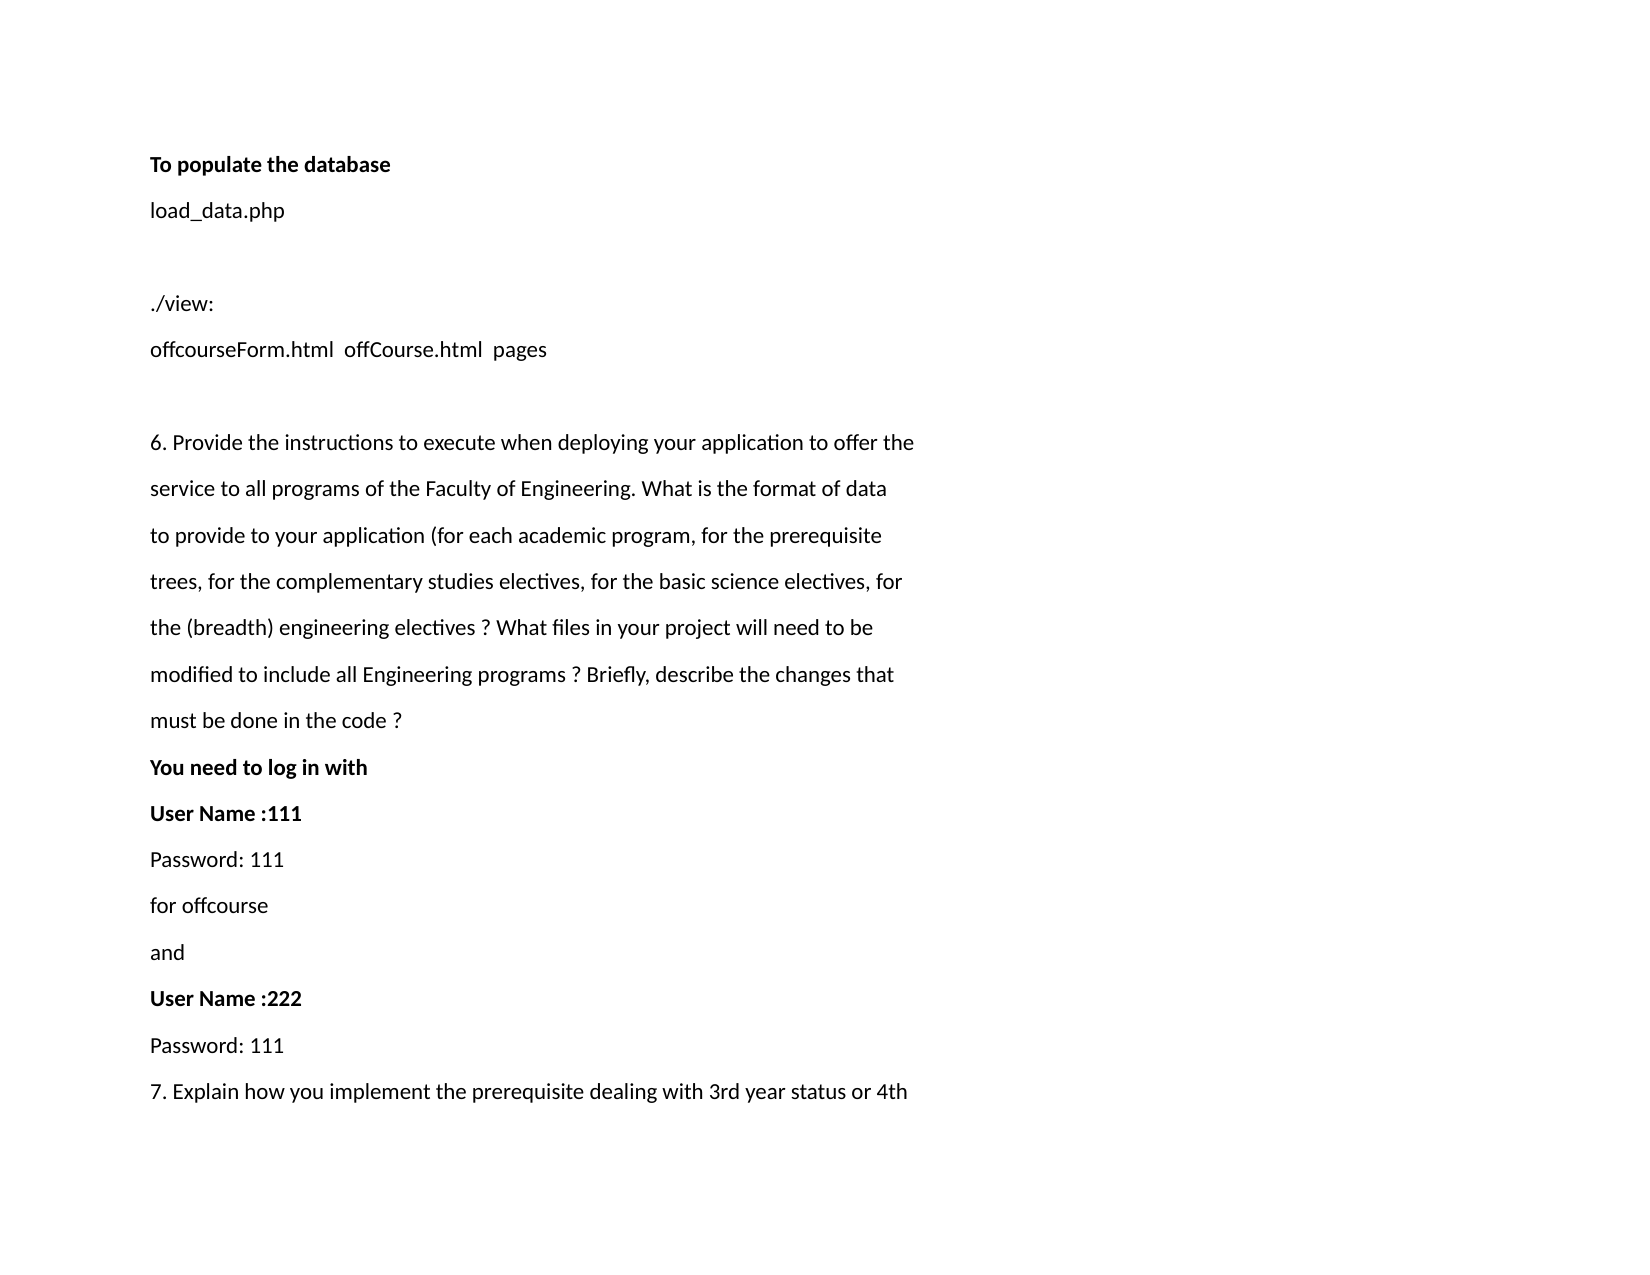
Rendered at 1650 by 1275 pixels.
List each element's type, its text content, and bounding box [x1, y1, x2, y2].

text offcourseForm.html offCourse.html pages [150, 335, 1500, 363]
text to provide to your application (for each academic program, for the prerequisite [150, 521, 1500, 549]
text 7. Explain how you implement the prerequisite dealing with 3rd year status or 4th [150, 1077, 1500, 1105]
text ./view: [150, 289, 1500, 317]
text Password: 111 [150, 1031, 1500, 1059]
text Password: 111 [150, 845, 1500, 873]
text must be done in the code ? [150, 706, 1500, 734]
text User Name :222 [150, 984, 1500, 1012]
text User Name :111 [150, 799, 1500, 827]
text You need to log in with [150, 753, 1500, 781]
text and [150, 938, 1500, 966]
text To populate the database [150, 150, 1500, 178]
text load_data.php [150, 196, 1500, 224]
text modified to include all Engineering programs ? Briefly, describe the changes that [150, 660, 1500, 688]
text 6. Provide the instructions to execute when deploying your application to offer the [150, 428, 1500, 456]
text the (breadth) engineering electives ? What files in your project will need to be [150, 613, 1500, 642]
text trees, for the complementary studies electives, for the basic science electives, for [150, 567, 1500, 595]
text service to all programs of the Faculty of Engineering. What is the format of data [150, 474, 1500, 502]
text for offcourse [150, 892, 1500, 920]
